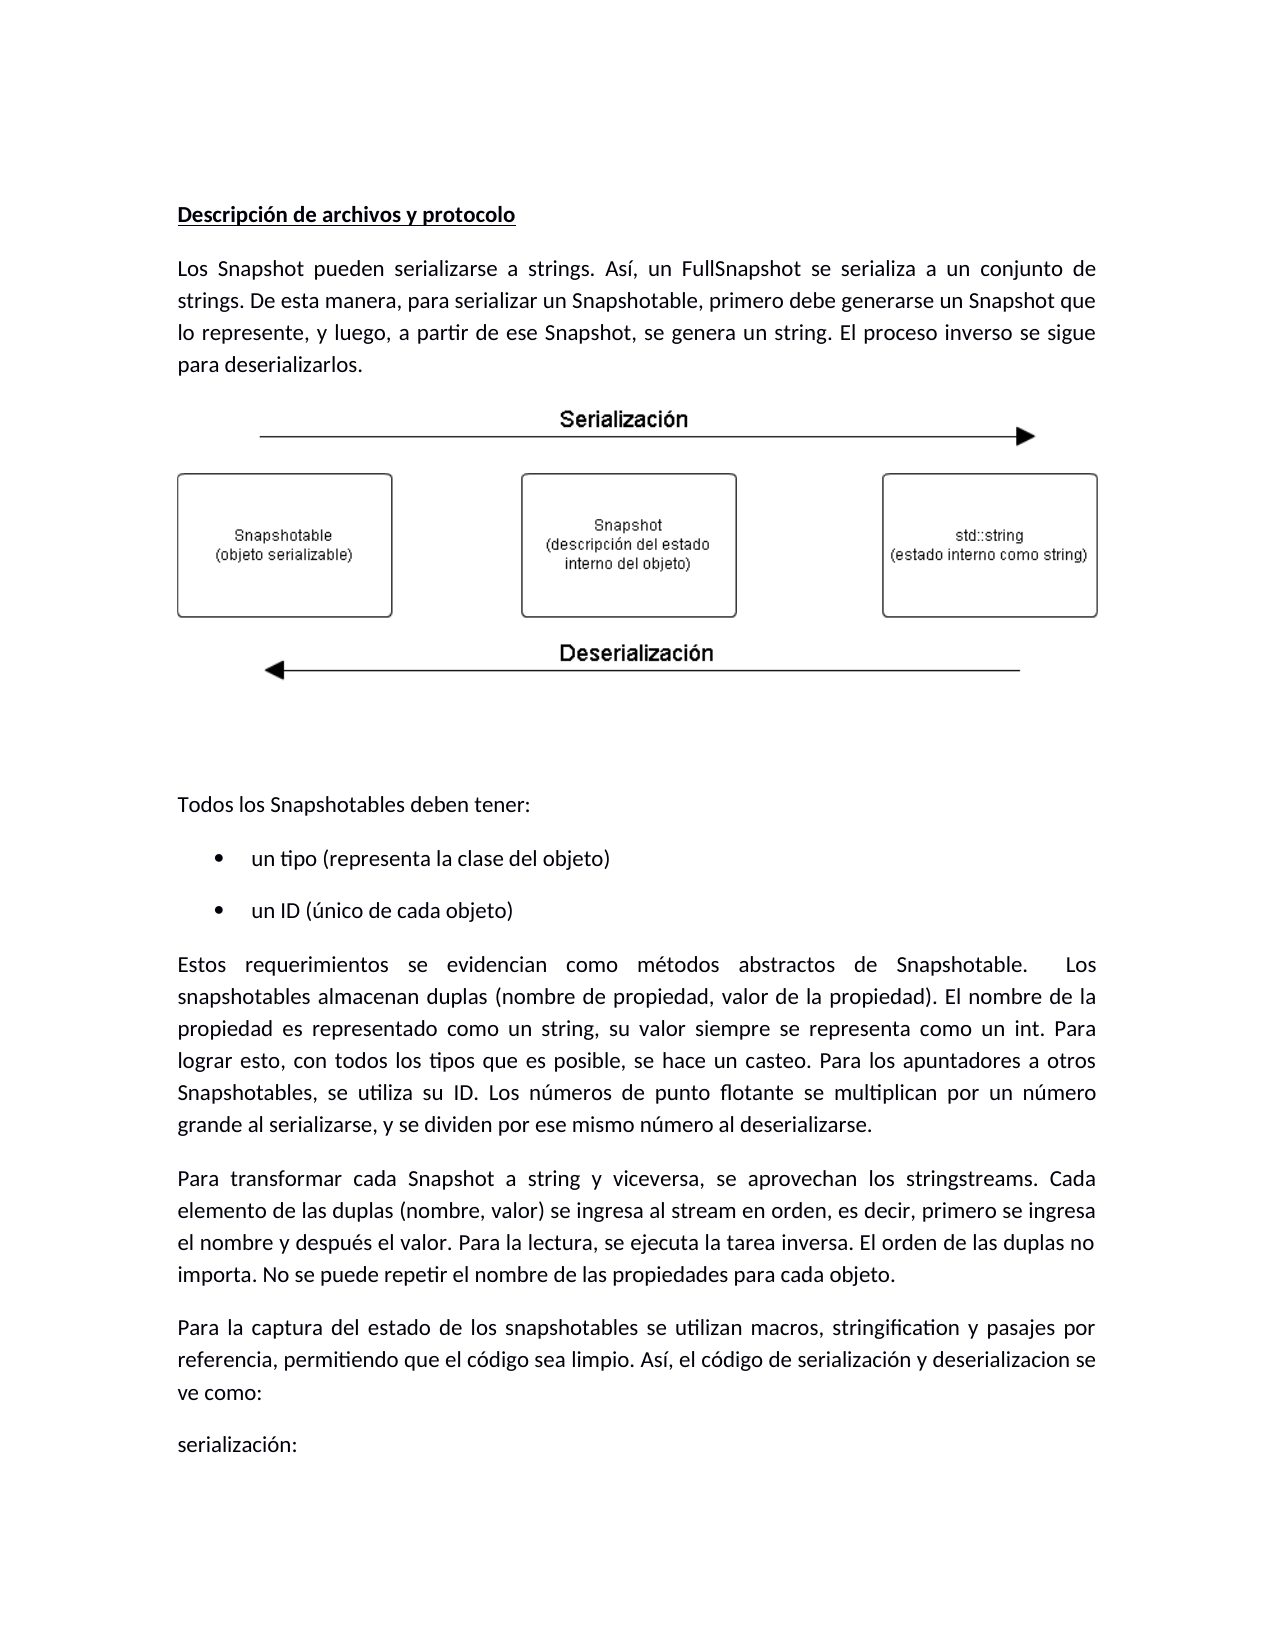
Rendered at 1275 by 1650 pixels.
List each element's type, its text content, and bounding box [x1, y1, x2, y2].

list un tipo (representa la clase del objeto) [215, 844, 1098, 872]
text Los Snapshot pueden serializarse a strings. Así, un FullSnapshot se serializa a un conjunto de strings. De esta manera, para serializar un Snapshotable, primero debe generarse un Snapshot que lo represente, y luego, a partir de ese Snapshot, se genera un string. El proceso inverso se sigue para deserializarlos. [177, 254, 1098, 378]
text serialización: [177, 1431, 1098, 1459]
text Todos los Snapshotables deben tener: [177, 791, 1098, 819]
text Descripción de archivos y protocolo [177, 201, 1098, 229]
picture [177, 403, 1098, 734]
list un ID (único de cada objeto) [215, 897, 1098, 925]
text Estos requerimientos se evidencian como métodos abstractos de Snapshotable. Los snapshotables almacenan duplas (nombre de propiedad, valor de la propiedad). El nombre de la propiedad es representado como un string, su valor siempre se representa como un int. Para lograr esto, con todos los tipos que es posible, se hace un casteo. Para los apuntadores a otros Snapshotables, se utiliza su ID. Los números de punto flotante se multiplican por un número grande al serializarse, y se dividen por ese mismo número al deserializarse. [177, 950, 1098, 1139]
text Para transformar cada Snapshot a string y viceversa, se aprovechan los stringstreams. Cada elemento de las duplas (nombre, valor) se ingresa al stream en orden, es decir, primero se ingresa el nombre y después el valor. Para la lectura, se ejecuta la tarea inversa. El orden de las duplas no importa. No se puede repetir el nombre de las propiedades para cada objeto. [177, 1164, 1098, 1288]
text Para la captura del estado de los snapshotables se utilizan macros, stringification y pasajes por referencia, permitiendo que el código sea limpio. Así, el código de serialización y deserializacion se ve como: [177, 1313, 1098, 1406]
